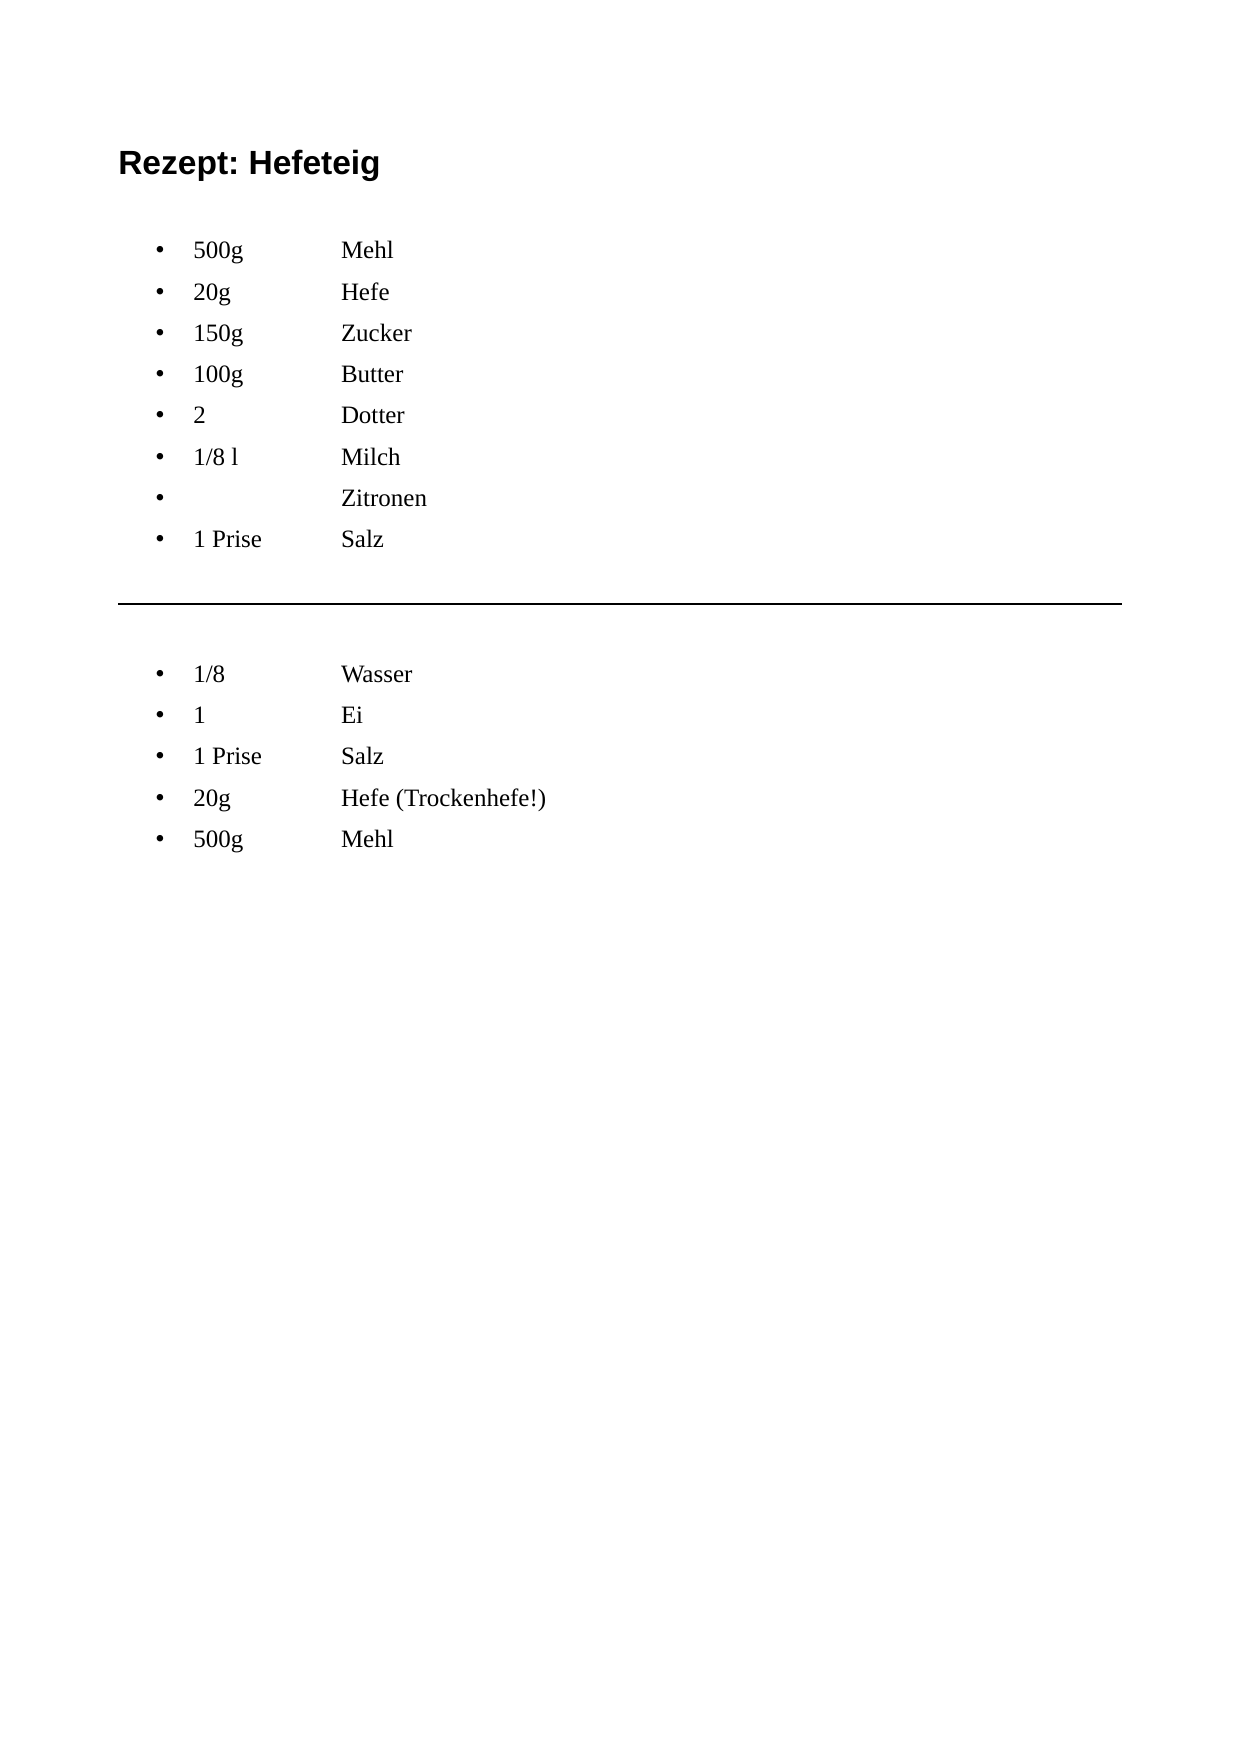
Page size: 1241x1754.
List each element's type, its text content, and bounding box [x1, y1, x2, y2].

list Zitronen [156, 483, 1122, 512]
subtitle Rezept: Hefeteig [118, 143, 1122, 182]
list 1 Prise Salz [156, 524, 1122, 553]
list 2 Dotter [156, 401, 1122, 429]
list 150g Zucker [156, 318, 1122, 347]
list 100g Butter [156, 359, 1122, 388]
list 1/8 l Milch [156, 442, 1122, 471]
list 1 Ei [156, 700, 1122, 729]
list 20g Hefe [156, 277, 1122, 306]
list 1/8 Wasser [156, 659, 1122, 688]
list 500g Mehl [156, 824, 1122, 853]
list 1 Prise Salz [156, 741, 1122, 770]
list 500g Mehl [156, 236, 1122, 264]
list 20g Hefe (Trockenhefe!) [156, 783, 1122, 811]
